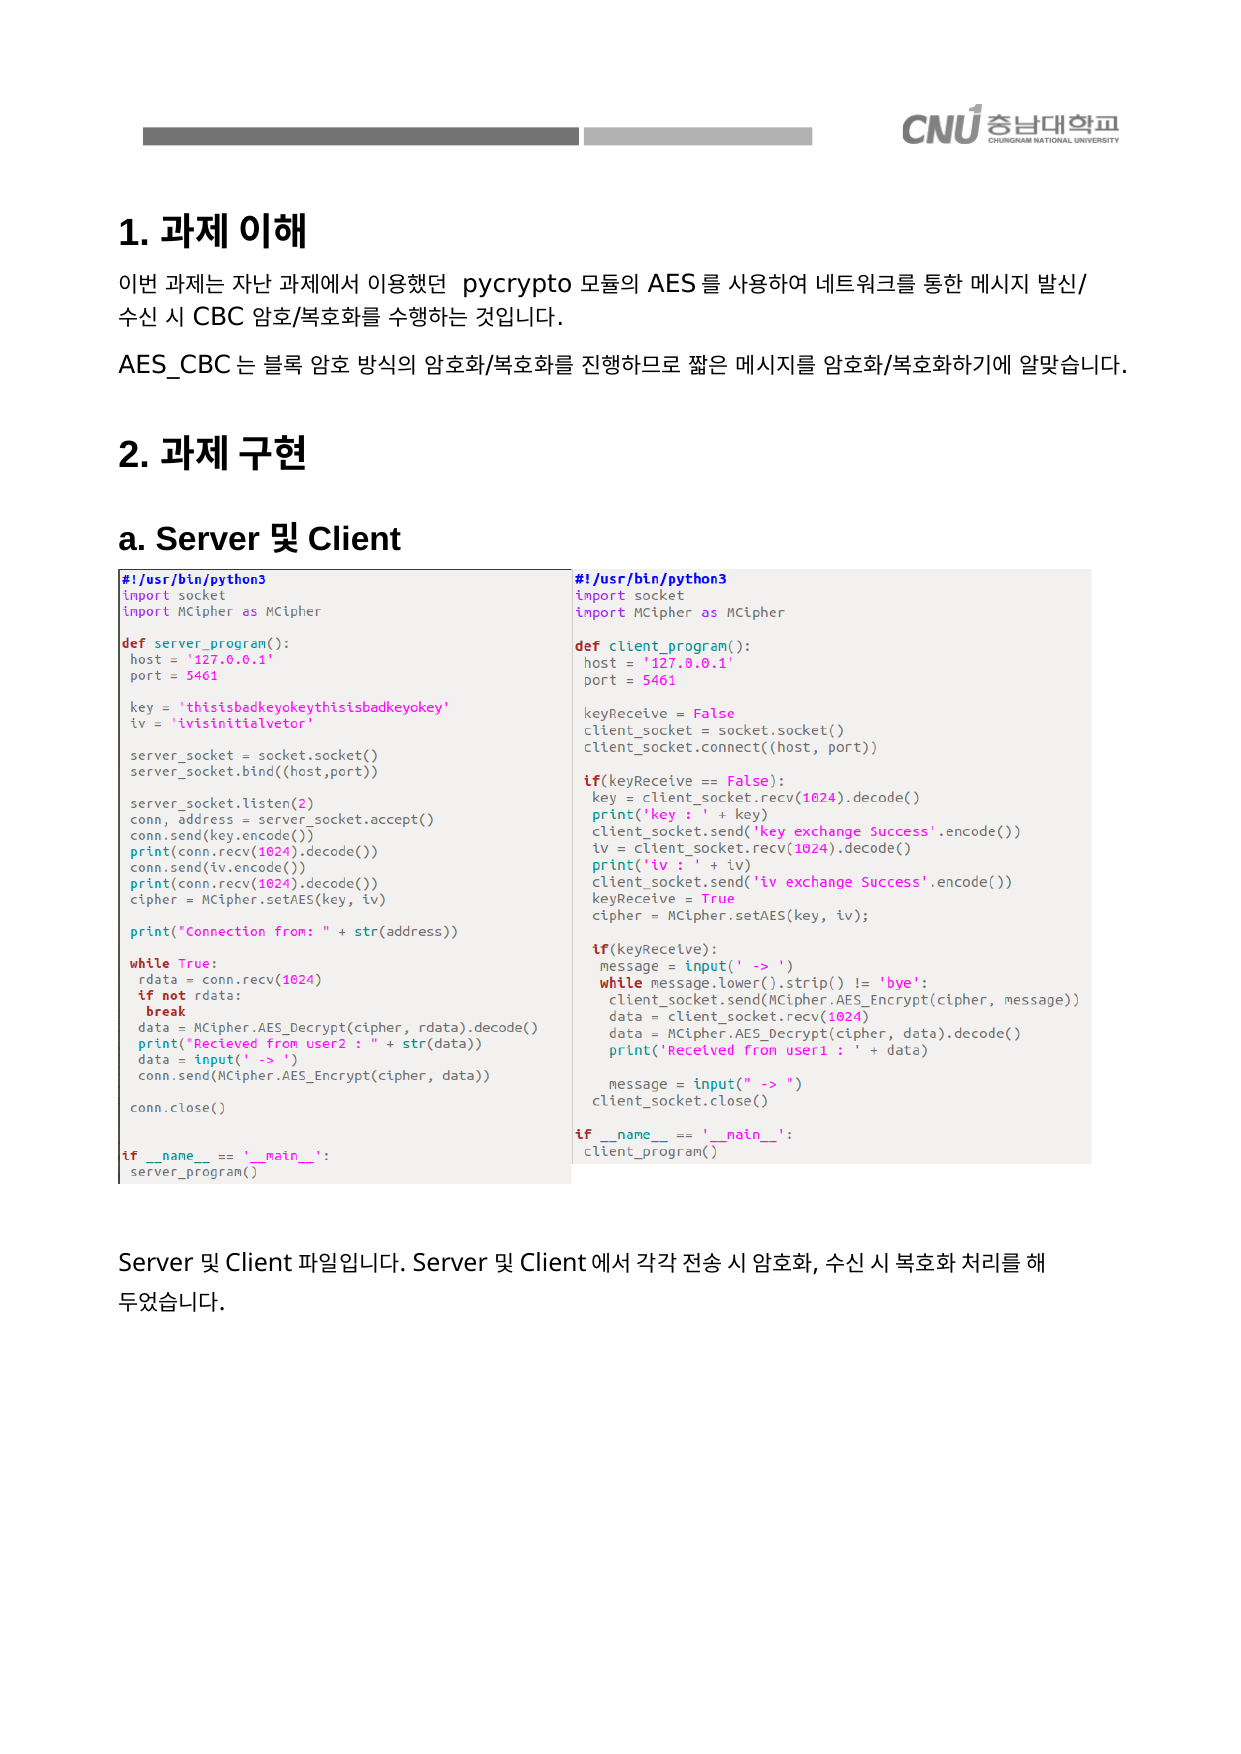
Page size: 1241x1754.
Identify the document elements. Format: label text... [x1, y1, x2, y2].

subtitle 1. 과제 이해 [118, 201, 1122, 256]
subtitle 2. 과제 구현 [118, 423, 1122, 478]
picture [118, 569, 1092, 1184]
text 이번 과제는 자난 과제에서 이용했던 pycrypto 모듈의 AES를 사용하여 네트워크를 통한 메시지 발신/수신 시 CBC 암호/복호화를 수행하는 것입니다. [118, 269, 1122, 331]
picture [902, 103, 1121, 145]
text AES_CBC는 블록 암호 방식의 암호화/복호화를 진행하므로 짧은 메시지를 암호화/복호화하기에 알맞습니다. [118, 350, 1122, 379]
text Server 및 Client 파일입니다. Server 및 Client에서 각각 전송 시 암호화, 수신 시 복호화 처리를 해 두었습니다. [118, 1245, 1122, 1318]
subtitle a. Server 및 Client [118, 512, 1122, 560]
